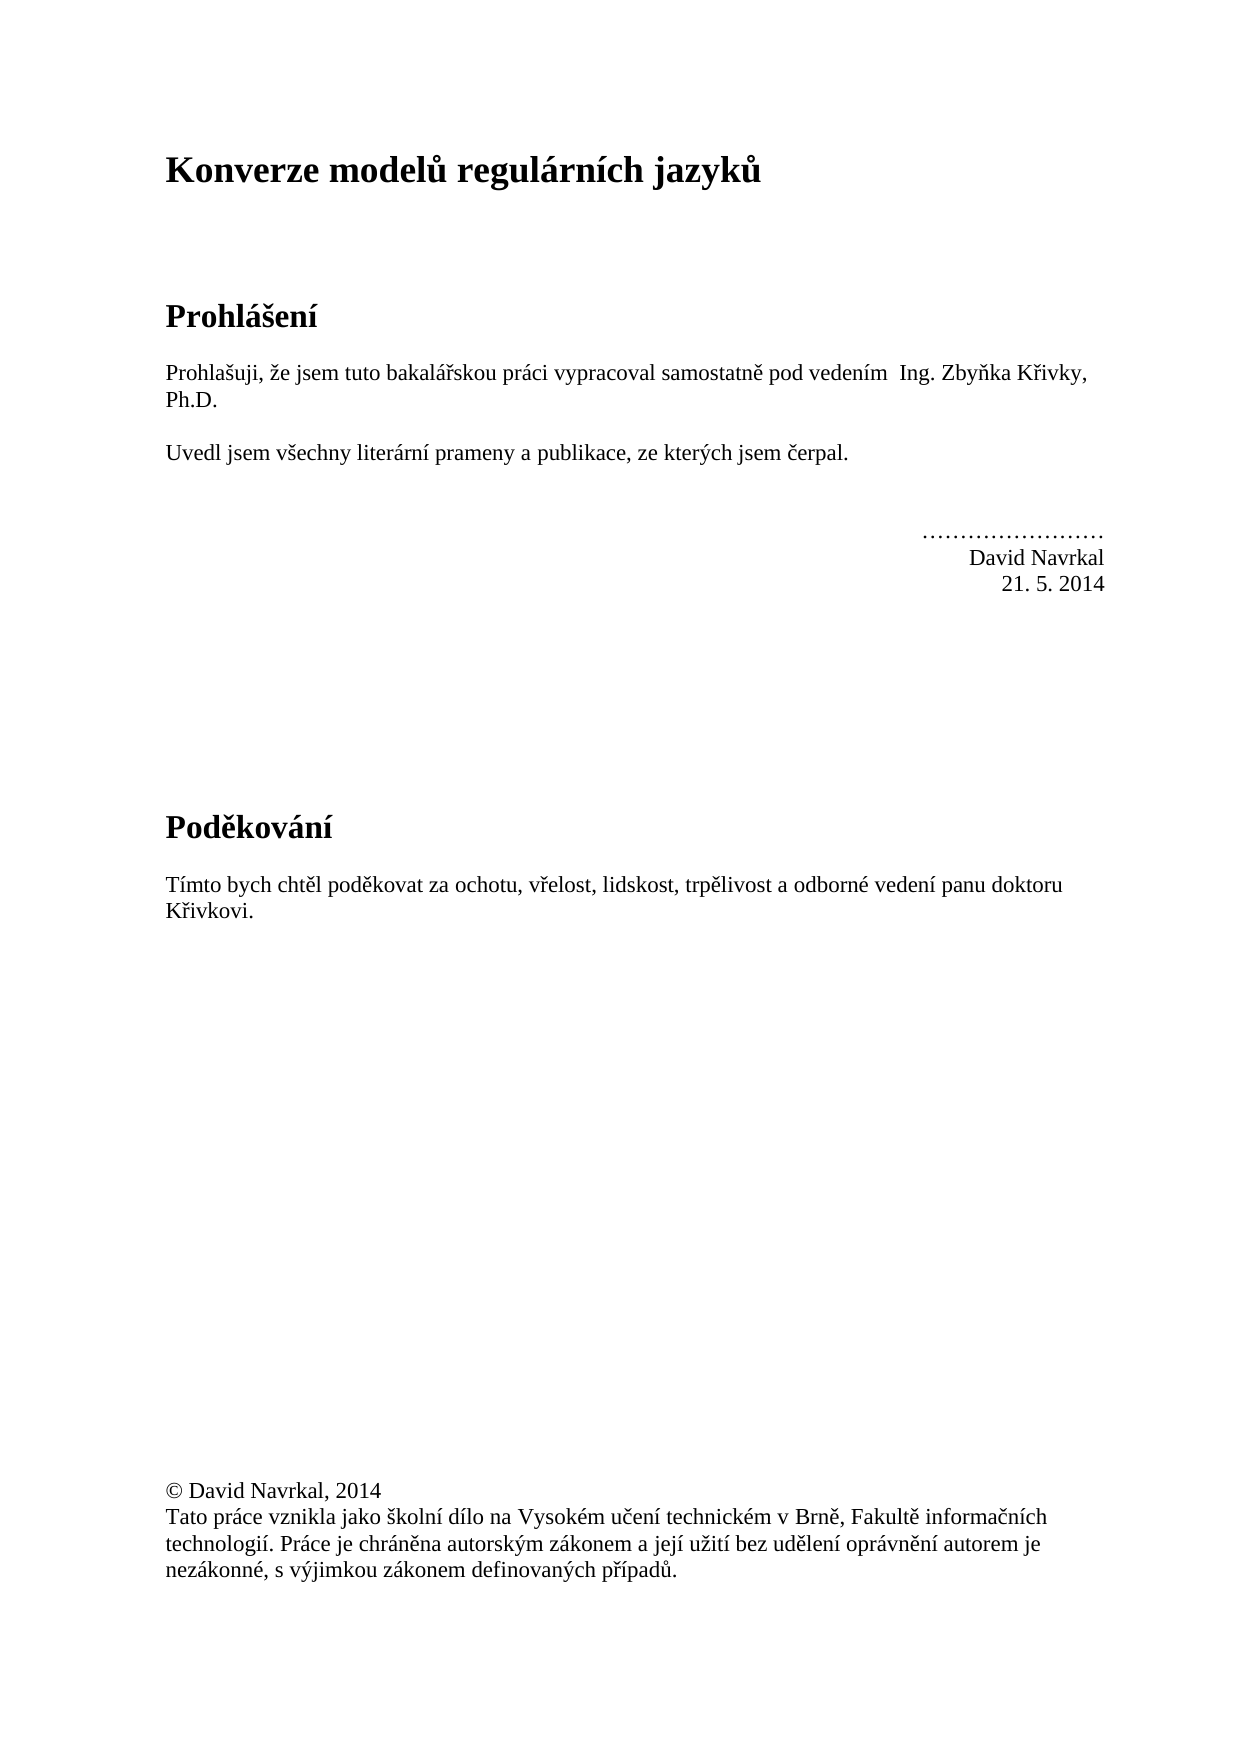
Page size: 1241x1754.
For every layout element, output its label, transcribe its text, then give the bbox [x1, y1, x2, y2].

text Prohlášení [165, 296, 1104, 334]
text Poděkování [165, 807, 1104, 846]
text Uvedl jsem všechny literární prameny a publikace, ze kterých jsem čerpal. [165, 438, 1104, 465]
text © David Navrkal, 2014 [165, 1477, 1104, 1503]
text Tímto bych chtěl poděkovat za ochotu, vřelost, lidskost, trpělivost a odborné vedení panu doktoru [165, 871, 1104, 897]
text Tato práce vznikla jako školní dílo na Vysokém učení technickém v Brně, Fakultě informačních [165, 1503, 1104, 1530]
text nezákonné, s výjimkou zákonem definovaných případů. [165, 1556, 1104, 1582]
text Křivkovi. [165, 897, 1104, 923]
text David Navrkal [165, 544, 1104, 570]
text Konverze modelů regulárních jazyků [165, 148, 1104, 191]
text Prohlašuji, že jsem tuto bakalářskou práci vypracoval samostatně pod vedením Ing. Zbyňka Křivky, Ph.D. [165, 359, 1104, 412]
text 21. 5. 2014 [165, 570, 1104, 597]
text technologií. Práce je chráněna autorským zákonem a její užití bez udělení oprávnění autorem je [165, 1530, 1104, 1556]
text …………………… [165, 518, 1104, 544]
